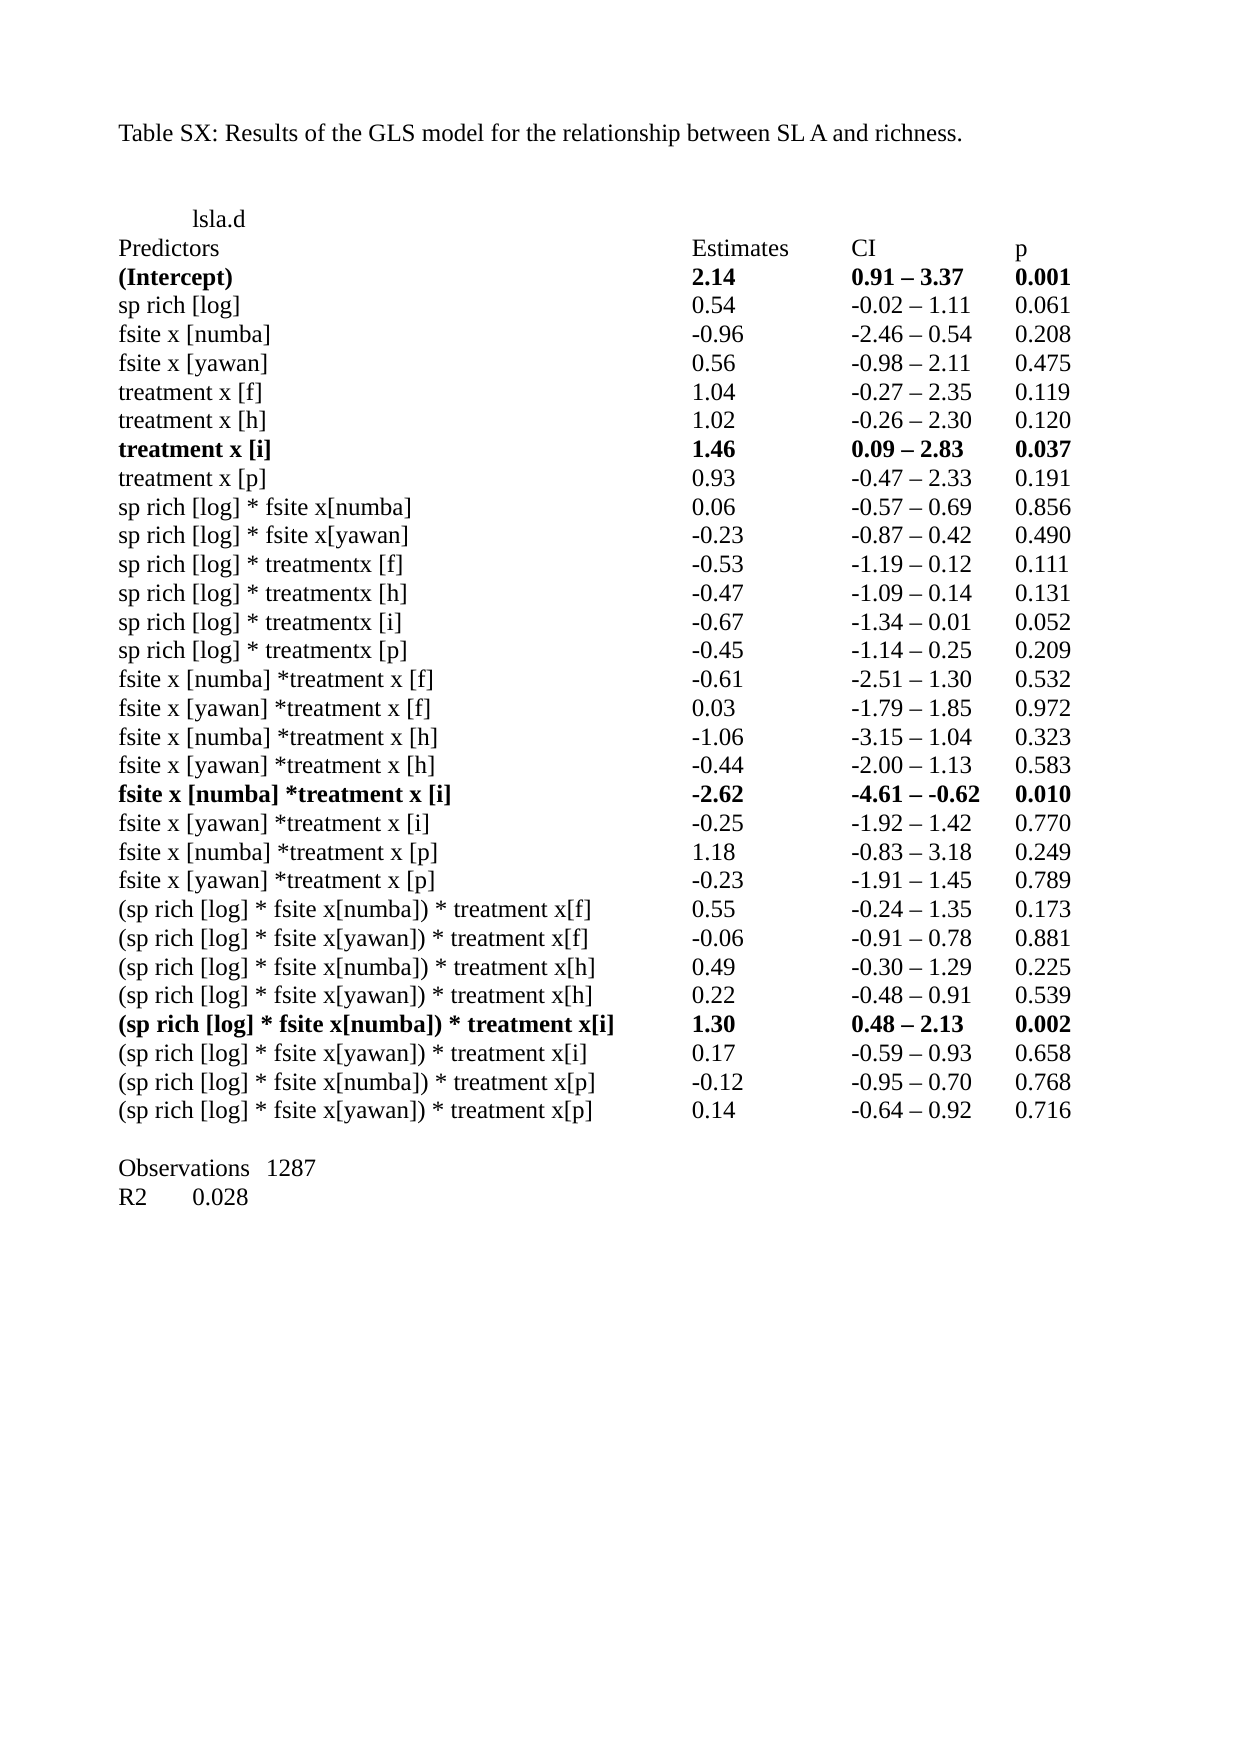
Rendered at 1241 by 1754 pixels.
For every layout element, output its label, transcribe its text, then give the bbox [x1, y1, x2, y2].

table_cell -0.87 – 0.42 [851, 521, 1015, 549]
table_cell -2.62 [692, 779, 851, 808]
text Observations 1287 [118, 1153, 1122, 1182]
table_cell 0.225 [1015, 952, 1123, 981]
table_cell (sp rich [log] * fsite x[yawan]) * treatment x[i] [118, 1038, 692, 1067]
table_cell -1.79 – 1.85 [851, 693, 1015, 722]
table_cell -0.27 – 2.35 [851, 377, 1015, 406]
table_cell fsite x [numba] [118, 319, 692, 348]
table_cell 0.002 [1015, 1009, 1123, 1038]
table_cell sp rich [log] * fsite x[yawan] [118, 521, 692, 549]
table_cell -0.25 [692, 808, 851, 837]
table_cell -0.06 [692, 923, 851, 952]
table_cell 0.55 [692, 894, 851, 923]
table_cell sp rich [log] * treatmentx [h] [118, 578, 692, 607]
table_cell 0.475 [1015, 348, 1123, 377]
table_header CI [851, 233, 1015, 262]
table_cell -4.61 – -0.62 [851, 779, 1015, 808]
table_cell -0.95 – 0.70 [851, 1067, 1015, 1096]
table_cell -0.47 – 2.33 [851, 463, 1015, 492]
table_cell (Intercept) [118, 262, 692, 291]
table_cell 0.173 [1015, 894, 1123, 923]
table_cell -0.57 – 0.69 [851, 492, 1015, 521]
table_cell -2.00 – 1.13 [851, 751, 1015, 779]
table_cell 0.789 [1015, 866, 1123, 894]
table_cell -0.91 – 0.78 [851, 923, 1015, 952]
table_cell 0.06 [692, 492, 851, 521]
table_cell 0.539 [1015, 981, 1123, 1009]
table_cell sp rich [log] * treatmentx [f] [118, 549, 692, 578]
table_cell fsite x [yawan] [118, 348, 692, 377]
table_cell -0.67 [692, 607, 851, 636]
table_cell 0.001 [1015, 262, 1123, 291]
table_cell 1.46 [692, 434, 851, 463]
table_cell -0.98 – 2.11 [851, 348, 1015, 377]
table_cell 0.22 [692, 981, 851, 1009]
table_cell 0.93 [692, 463, 851, 492]
table_cell 0.120 [1015, 406, 1123, 434]
table_cell (sp rich [log] * fsite x[yawan]) * treatment x[p] [118, 1096, 692, 1124]
table_cell 0.91 – 3.37 [851, 262, 1015, 291]
table_cell 0.03 [692, 693, 851, 722]
table_cell 0.54 [692, 291, 851, 319]
table_cell 0.583 [1015, 751, 1123, 779]
table_header Predictors [118, 233, 692, 262]
table_cell -1.34 – 0.01 [851, 607, 1015, 636]
table_cell -0.48 – 0.91 [851, 981, 1015, 1009]
table_cell 0.209 [1015, 636, 1123, 664]
table_cell (sp rich [log] * fsite x[yawan]) * treatment x[f] [118, 923, 692, 952]
table_cell sp rich [log] [118, 291, 692, 319]
table_cell treatment x [p] [118, 463, 692, 492]
table_cell 0.856 [1015, 492, 1123, 521]
table_cell treatment x [f] [118, 377, 692, 406]
table_cell 0.17 [692, 1038, 851, 1067]
table_cell 1.30 [692, 1009, 851, 1038]
table_header p [1015, 233, 1123, 262]
table_cell -0.12 [692, 1067, 851, 1096]
table_cell -0.59 – 0.93 [851, 1038, 1015, 1067]
table_cell 0.010 [1015, 779, 1123, 808]
text lsla.d [118, 204, 1122, 233]
table_cell sp rich [log] * treatmentx [i] [118, 607, 692, 636]
table_cell -0.23 [692, 866, 851, 894]
table_cell -3.15 – 1.04 [851, 722, 1015, 751]
table_cell 0.061 [1015, 291, 1123, 319]
table_cell -1.91 – 1.45 [851, 866, 1015, 894]
table_cell 0.56 [692, 348, 851, 377]
table_cell 0.490 [1015, 521, 1123, 549]
table_cell 0.037 [1015, 434, 1123, 463]
table_cell 0.052 [1015, 607, 1123, 636]
table_cell 0.716 [1015, 1096, 1123, 1124]
table_cell -0.26 – 2.30 [851, 406, 1015, 434]
table_cell 1.18 [692, 837, 851, 866]
table_cell fsite x [yawan] *treatment x [f] [118, 693, 692, 722]
table_cell (sp rich [log] * fsite x[numba]) * treatment x[p] [118, 1067, 692, 1096]
table_cell -0.44 [692, 751, 851, 779]
table_header Estimates [692, 233, 851, 262]
text Table SX: Results of the GLS model for the relationship between SL A and richness. [118, 118, 1122, 147]
table_cell -0.83 – 3.18 [851, 837, 1015, 866]
table_cell 0.49 [692, 952, 851, 981]
table_cell treatment x [i] [118, 434, 692, 463]
table_cell 1.02 [692, 406, 851, 434]
table_cell treatment x [h] [118, 406, 692, 434]
table_cell 0.14 [692, 1096, 851, 1124]
table_cell 0.09 – 2.83 [851, 434, 1015, 463]
table_cell -0.61 [692, 664, 851, 693]
table_cell -0.30 – 1.29 [851, 952, 1015, 981]
table_cell sp rich [log] * fsite x[numba] [118, 492, 692, 521]
table_cell sp rich [log] * treatmentx [p] [118, 636, 692, 664]
table_cell 0.111 [1015, 549, 1123, 578]
table_cell (sp rich [log] * fsite x[numba]) * treatment x[f] [118, 894, 692, 923]
table_cell -0.47 [692, 578, 851, 607]
table_cell -1.92 – 1.42 [851, 808, 1015, 837]
table_cell fsite x [numba] *treatment x [f] [118, 664, 692, 693]
table_cell -2.51 – 1.30 [851, 664, 1015, 693]
table_cell fsite x [yawan] *treatment x [i] [118, 808, 692, 837]
table_cell (sp rich [log] * fsite x[numba]) * treatment x[i] [118, 1009, 692, 1038]
table_cell -1.06 [692, 722, 851, 751]
table_cell -0.96 [692, 319, 851, 348]
table_cell fsite x [numba] *treatment x [h] [118, 722, 692, 751]
table_cell fsite x [yawan] *treatment x [p] [118, 866, 692, 894]
table_cell fsite x [yawan] *treatment x [h] [118, 751, 692, 779]
table_cell -0.23 [692, 521, 851, 549]
table_cell 0.249 [1015, 837, 1123, 866]
table_cell -0.02 – 1.11 [851, 291, 1015, 319]
table_cell 2.14 [692, 262, 851, 291]
table_cell 0.191 [1015, 463, 1123, 492]
table_cell -2.46 – 0.54 [851, 319, 1015, 348]
table_cell 0.532 [1015, 664, 1123, 693]
table_cell 0.48 – 2.13 [851, 1009, 1015, 1038]
table_cell 0.658 [1015, 1038, 1123, 1067]
table_cell 0.972 [1015, 693, 1123, 722]
table_cell 0.131 [1015, 578, 1123, 607]
table_cell 1.04 [692, 377, 851, 406]
table_cell -1.14 – 0.25 [851, 636, 1015, 664]
table_cell (sp rich [log] * fsite x[numba]) * treatment x[h] [118, 952, 692, 981]
table_cell -1.09 – 0.14 [851, 578, 1015, 607]
table_cell -0.24 – 1.35 [851, 894, 1015, 923]
table_cell (sp rich [log] * fsite x[yawan]) * treatment x[h] [118, 981, 692, 1009]
table_cell 0.323 [1015, 722, 1123, 751]
table_cell 0.881 [1015, 923, 1123, 952]
table_cell fsite x [numba] *treatment x [p] [118, 837, 692, 866]
table_cell 0.770 [1015, 808, 1123, 837]
table_cell -1.19 – 0.12 [851, 549, 1015, 578]
table_cell -0.45 [692, 636, 851, 664]
table_cell -0.53 [692, 549, 851, 578]
table_cell 0.208 [1015, 319, 1123, 348]
table_cell fsite x [numba] *treatment x [i] [118, 779, 692, 808]
text R2 0.028 [118, 1182, 1122, 1211]
table_cell 0.768 [1015, 1067, 1123, 1096]
table_cell 0.119 [1015, 377, 1123, 406]
table_cell -0.64 – 0.92 [851, 1096, 1015, 1124]
